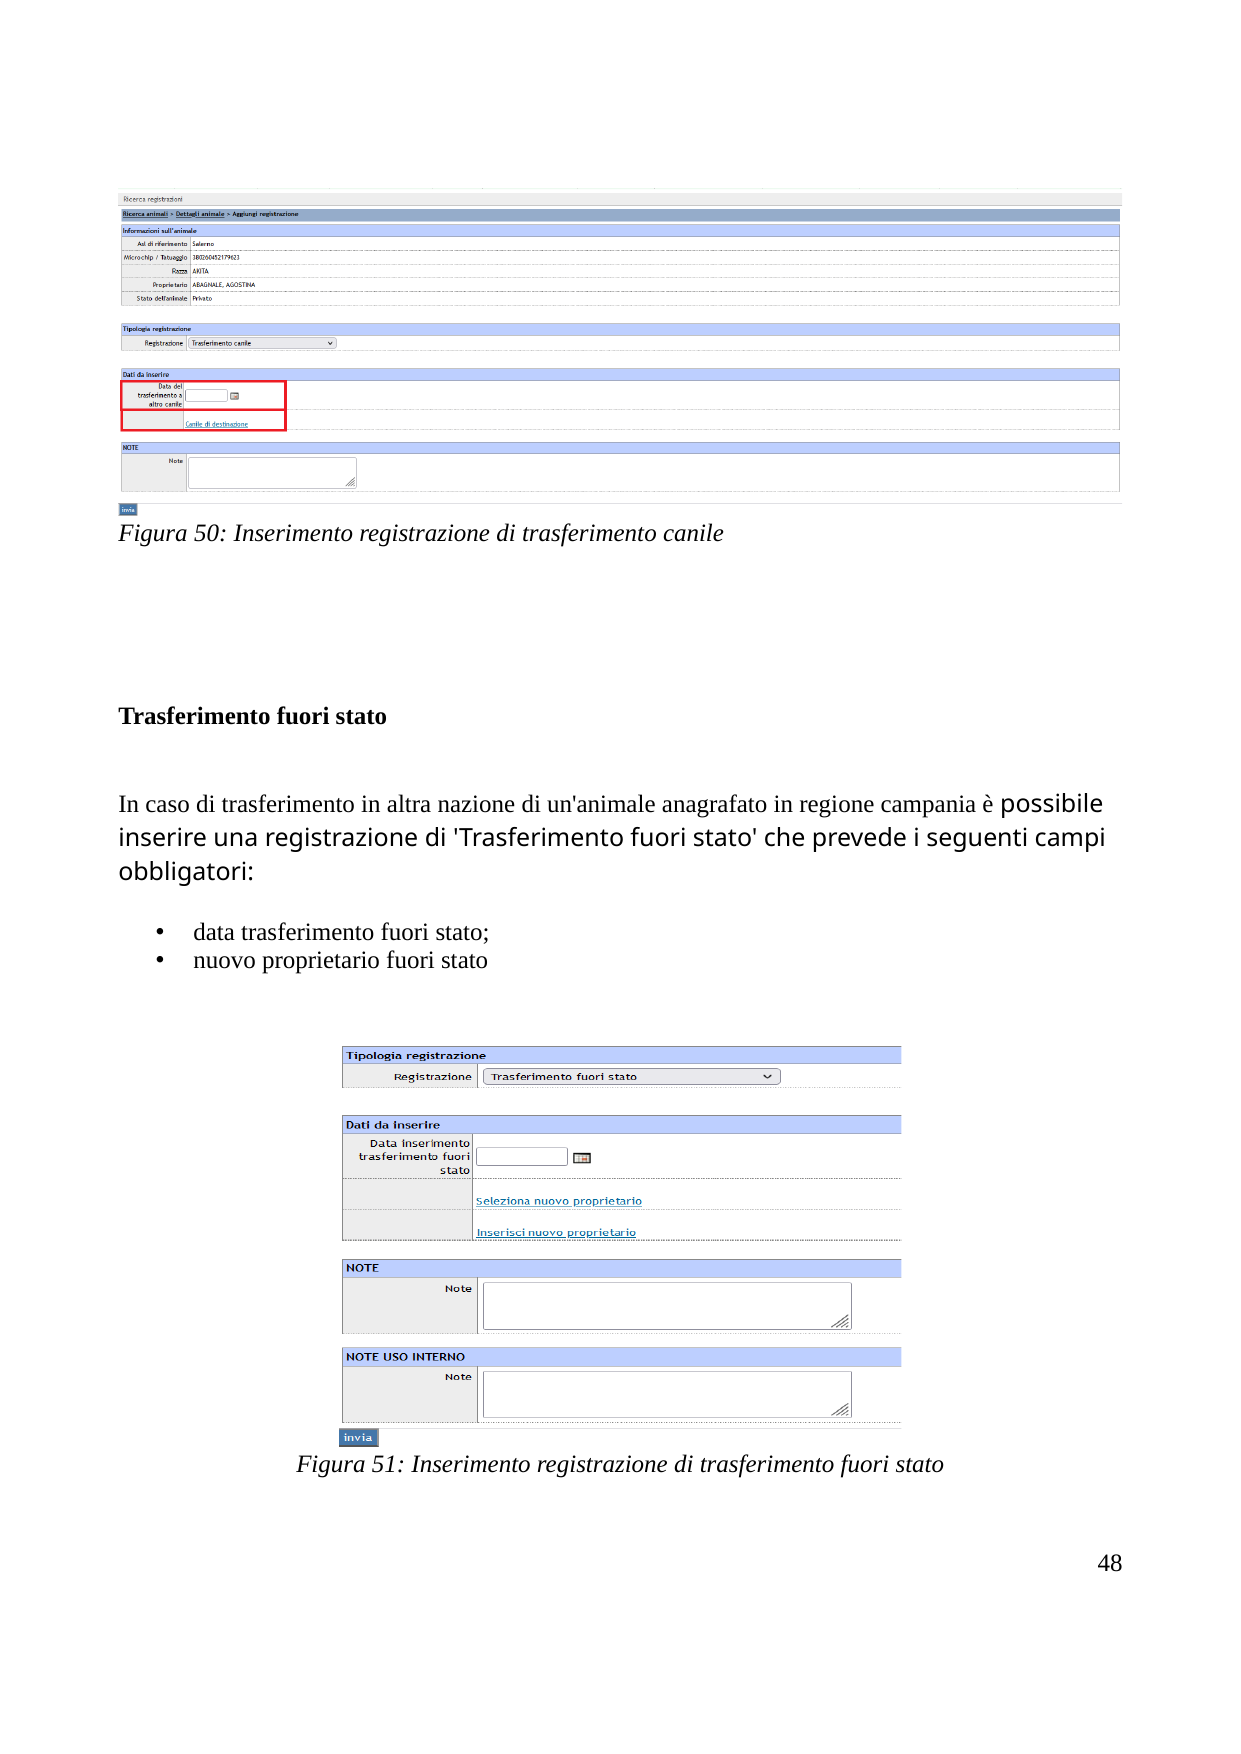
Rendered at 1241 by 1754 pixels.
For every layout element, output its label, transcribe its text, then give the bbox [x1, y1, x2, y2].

text Figura 51: Inserimento registrazione di trasferimento fuori stato [118, 1042, 1122, 1478]
list data trasferimento fuori stato; [156, 917, 1122, 945]
list nuovo proprietario fuori stato [156, 945, 1122, 974]
text Trasferimento fuori stato [118, 701, 1122, 730]
text obbligatori: [118, 854, 1122, 888]
text In caso di trasferimento in altra nazione di un'animale anagrafato in regione campania è possibile inserire una registrazione di 'Trasferimento fuori stato' che prevede i seguenti campi [118, 786, 1122, 854]
text Figura 50: Inserimento registrazione di trasferimento canile [118, 519, 1122, 547]
